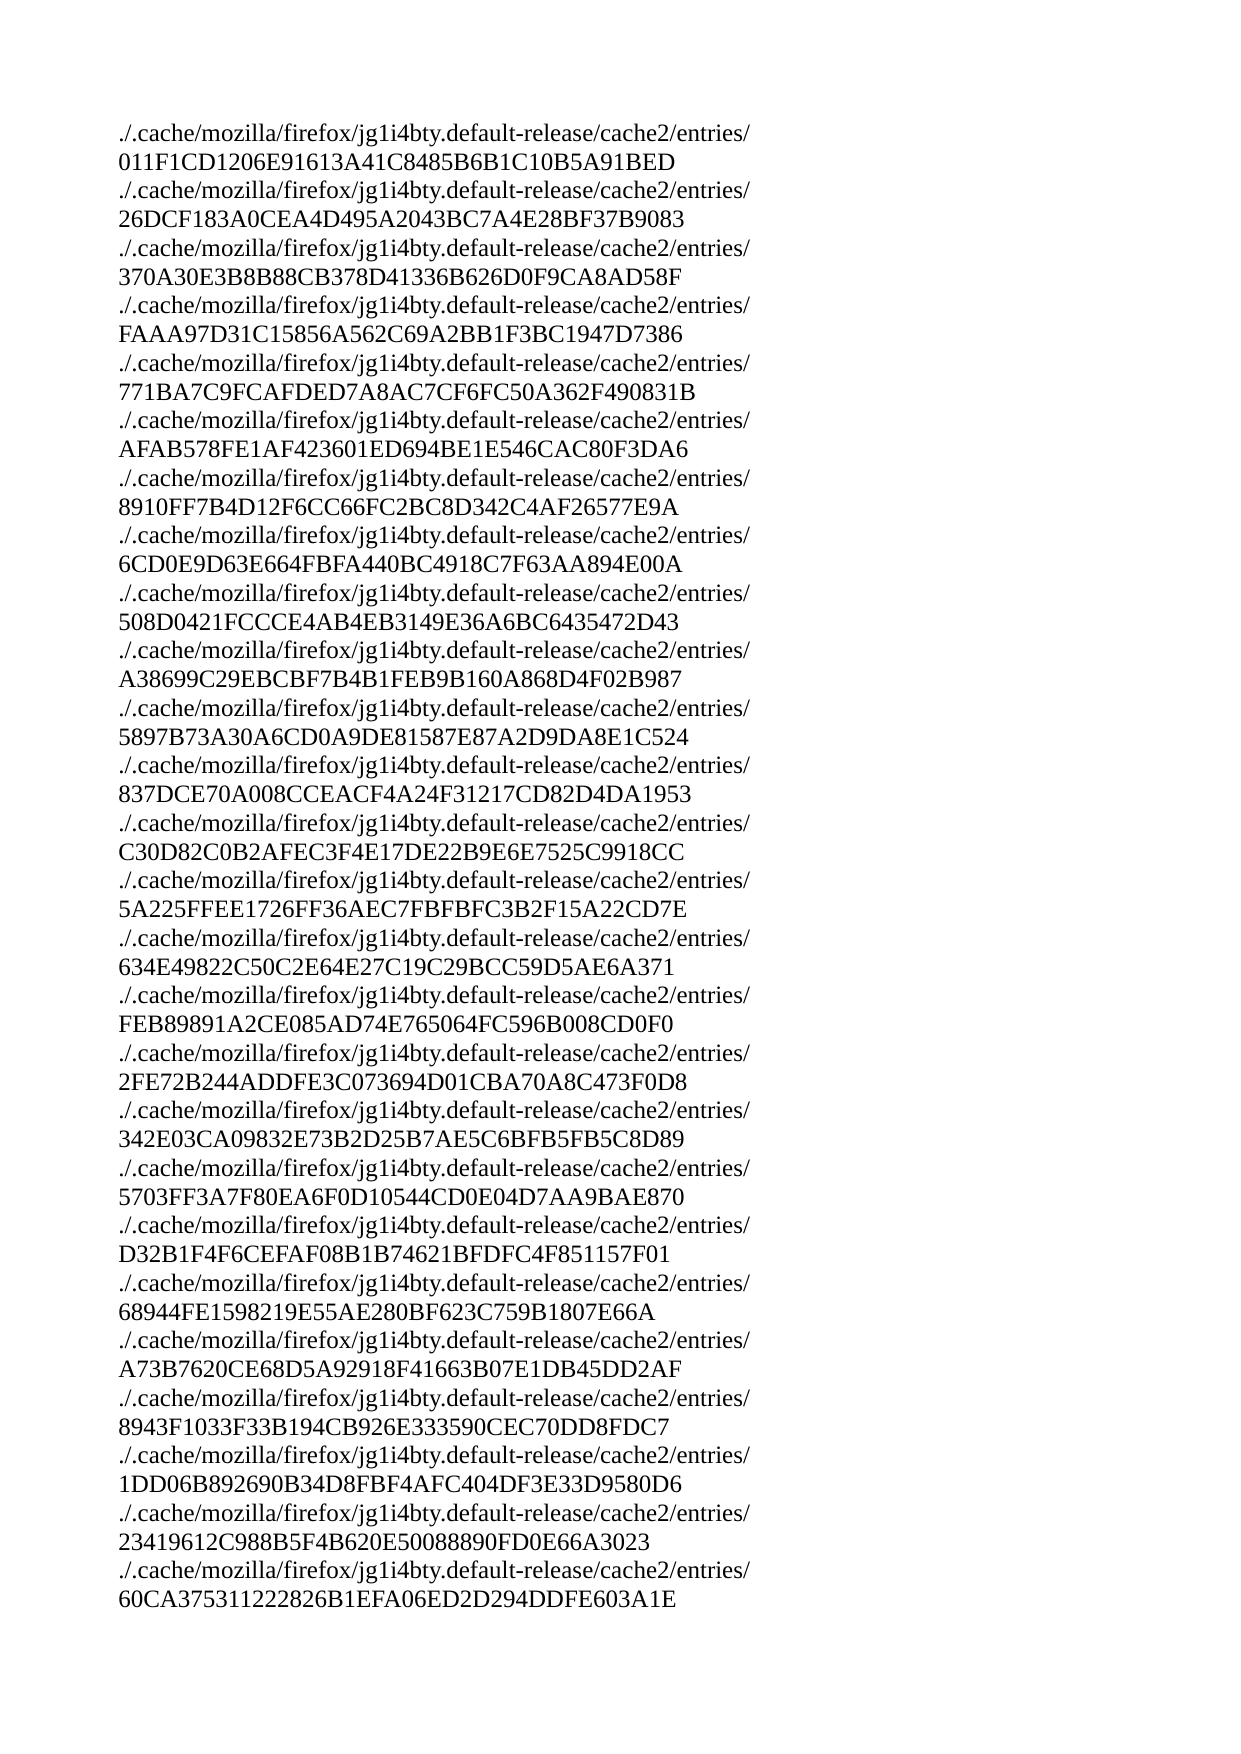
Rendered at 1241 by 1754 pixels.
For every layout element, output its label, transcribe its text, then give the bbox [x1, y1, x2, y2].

text ./.cache/mozilla/firefox/jg1i4bty.default-release/cache2/entries/23419612C988B5F4B620E50088890FD0E66A3023 [118, 1498, 1122, 1556]
text ./.cache/mozilla/firefox/jg1i4bty.default-release/cache2/entries/6CD0E9D63E664FBFA440BC4918C7F63AA894E00A [118, 521, 1122, 578]
text ./.cache/mozilla/firefox/jg1i4bty.default-release/cache2/entries/634E49822C50C2E64E27C19C29BCC59D5AE6A371 [118, 923, 1122, 981]
text ./.cache/mozilla/firefox/jg1i4bty.default-release/cache2/entries/8910FF7B4D12F6CC66FC2BC8D342C4AF26577E9A [118, 463, 1122, 521]
text ./.cache/mozilla/firefox/jg1i4bty.default-release/cache2/entries/AFAB578FE1AF423601ED694BE1E546CAC80F3DA6 [118, 406, 1122, 463]
text ./.cache/mozilla/firefox/jg1i4bty.default-release/cache2/entries/A38699C29EBCBF7B4B1FEB9B160A868D4F02B987 [118, 636, 1122, 693]
text ./.cache/mozilla/firefox/jg1i4bty.default-release/cache2/entries/2FE72B244ADDFE3C073694D01CBA70A8C473F0D8 [118, 1038, 1122, 1096]
text ./.cache/mozilla/firefox/jg1i4bty.default-release/cache2/entries/26DCF183A0CEA4D495A2043BC7A4E28BF37B9083 [118, 176, 1122, 233]
text ./.cache/mozilla/firefox/jg1i4bty.default-release/cache2/entries/FEB89891A2CE085AD74E765064FC596B008CD0F0 [118, 981, 1122, 1038]
text ./.cache/mozilla/firefox/jg1i4bty.default-release/cache2/entries/342E03CA09832E73B2D25B7AE5C6BFB5FB5C8D89 [118, 1096, 1122, 1153]
text ./.cache/mozilla/firefox/jg1i4bty.default-release/cache2/entries/60CA375311222826B1EFA06ED2D294DDFE603A1E [118, 1556, 1122, 1613]
text ./.cache/mozilla/firefox/jg1i4bty.default-release/cache2/entries/68944FE1598219E55AE280BF623C759B1807E66A [118, 1268, 1122, 1326]
text ./.cache/mozilla/firefox/jg1i4bty.default-release/cache2/entries/C30D82C0B2AFEC3F4E17DE22B9E6E7525C9918CC [118, 808, 1122, 866]
text ./.cache/mozilla/firefox/jg1i4bty.default-release/cache2/entries/FAAA97D31C15856A562C69A2BB1F3BC1947D7386 [118, 291, 1122, 348]
text ./.cache/mozilla/firefox/jg1i4bty.default-release/cache2/entries/5A225FFEE1726FF36AEC7FBFBFC3B2F15A22CD7E [118, 866, 1122, 923]
text ./.cache/mozilla/firefox/jg1i4bty.default-release/cache2/entries/5703FF3A7F80EA6F0D10544CD0E04D7AA9BAE870 [118, 1153, 1122, 1211]
text ./.cache/mozilla/firefox/jg1i4bty.default-release/cache2/entries/771BA7C9FCAFDED7A8AC7CF6FC50A362F490831B [118, 348, 1122, 406]
text ./.cache/mozilla/firefox/jg1i4bty.default-release/cache2/entries/370A30E3B8B88CB378D41336B626D0F9CA8AD58F [118, 233, 1122, 291]
text ./.cache/mozilla/firefox/jg1i4bty.default-release/cache2/entries/508D0421FCCCE4AB4EB3149E36A6BC6435472D43 [118, 578, 1122, 636]
text ./.cache/mozilla/firefox/jg1i4bty.default-release/cache2/entries/837DCE70A008CCEACF4A24F31217CD82D4DA1953 [118, 751, 1122, 808]
text ./.cache/mozilla/firefox/jg1i4bty.default-release/cache2/entries/5897B73A30A6CD0A9DE81587E87A2D9DA8E1C524 [118, 693, 1122, 751]
text ./.cache/mozilla/firefox/jg1i4bty.default-release/cache2/entries/D32B1F4F6CEFAF08B1B74621BFDFC4F851157F01 [118, 1211, 1122, 1268]
text ./.cache/mozilla/firefox/jg1i4bty.default-release/cache2/entries/011F1CD1206E91613A41C8485B6B1C10B5A91BED [118, 118, 1122, 176]
text ./.cache/mozilla/firefox/jg1i4bty.default-release/cache2/entries/A73B7620CE68D5A92918F41663B07E1DB45DD2AF [118, 1326, 1122, 1383]
text ./.cache/mozilla/firefox/jg1i4bty.default-release/cache2/entries/8943F1033F33B194CB926E333590CEC70DD8FDC7 [118, 1383, 1122, 1441]
text ./.cache/mozilla/firefox/jg1i4bty.default-release/cache2/entries/1DD06B892690B34D8FBF4AFC404DF3E33D9580D6 [118, 1441, 1122, 1498]
